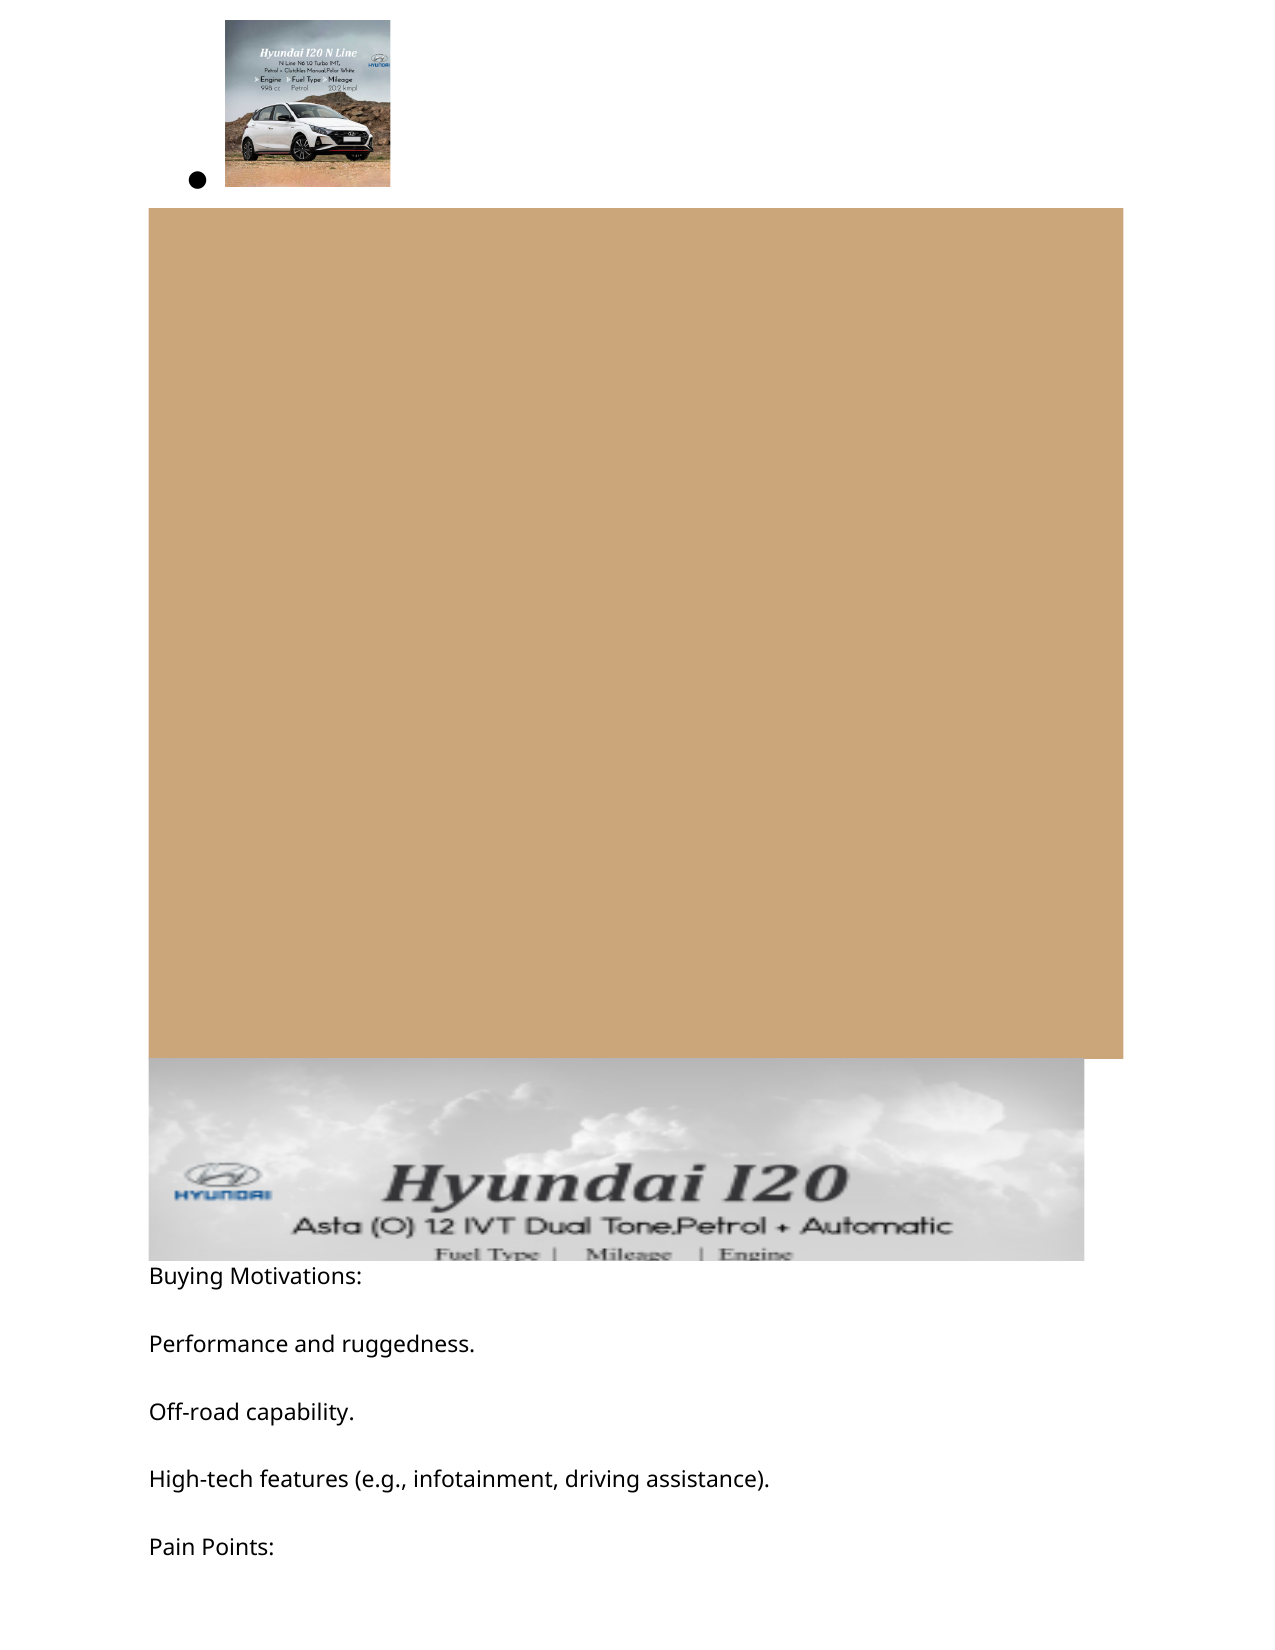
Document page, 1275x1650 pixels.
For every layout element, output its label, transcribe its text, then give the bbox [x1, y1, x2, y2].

text Pain Points: [148, 1531, 1125, 1562]
picture [148, 208, 1124, 1261]
text Buying Motivations: [148, 1260, 1125, 1291]
picture [225, 20, 391, 187]
text High-tech features (e.g., infotainment, driving assistance). [148, 1463, 1125, 1494]
text Off-road capability. [148, 1395, 1125, 1427]
text Performance and ruggedness. [148, 1328, 1125, 1359]
